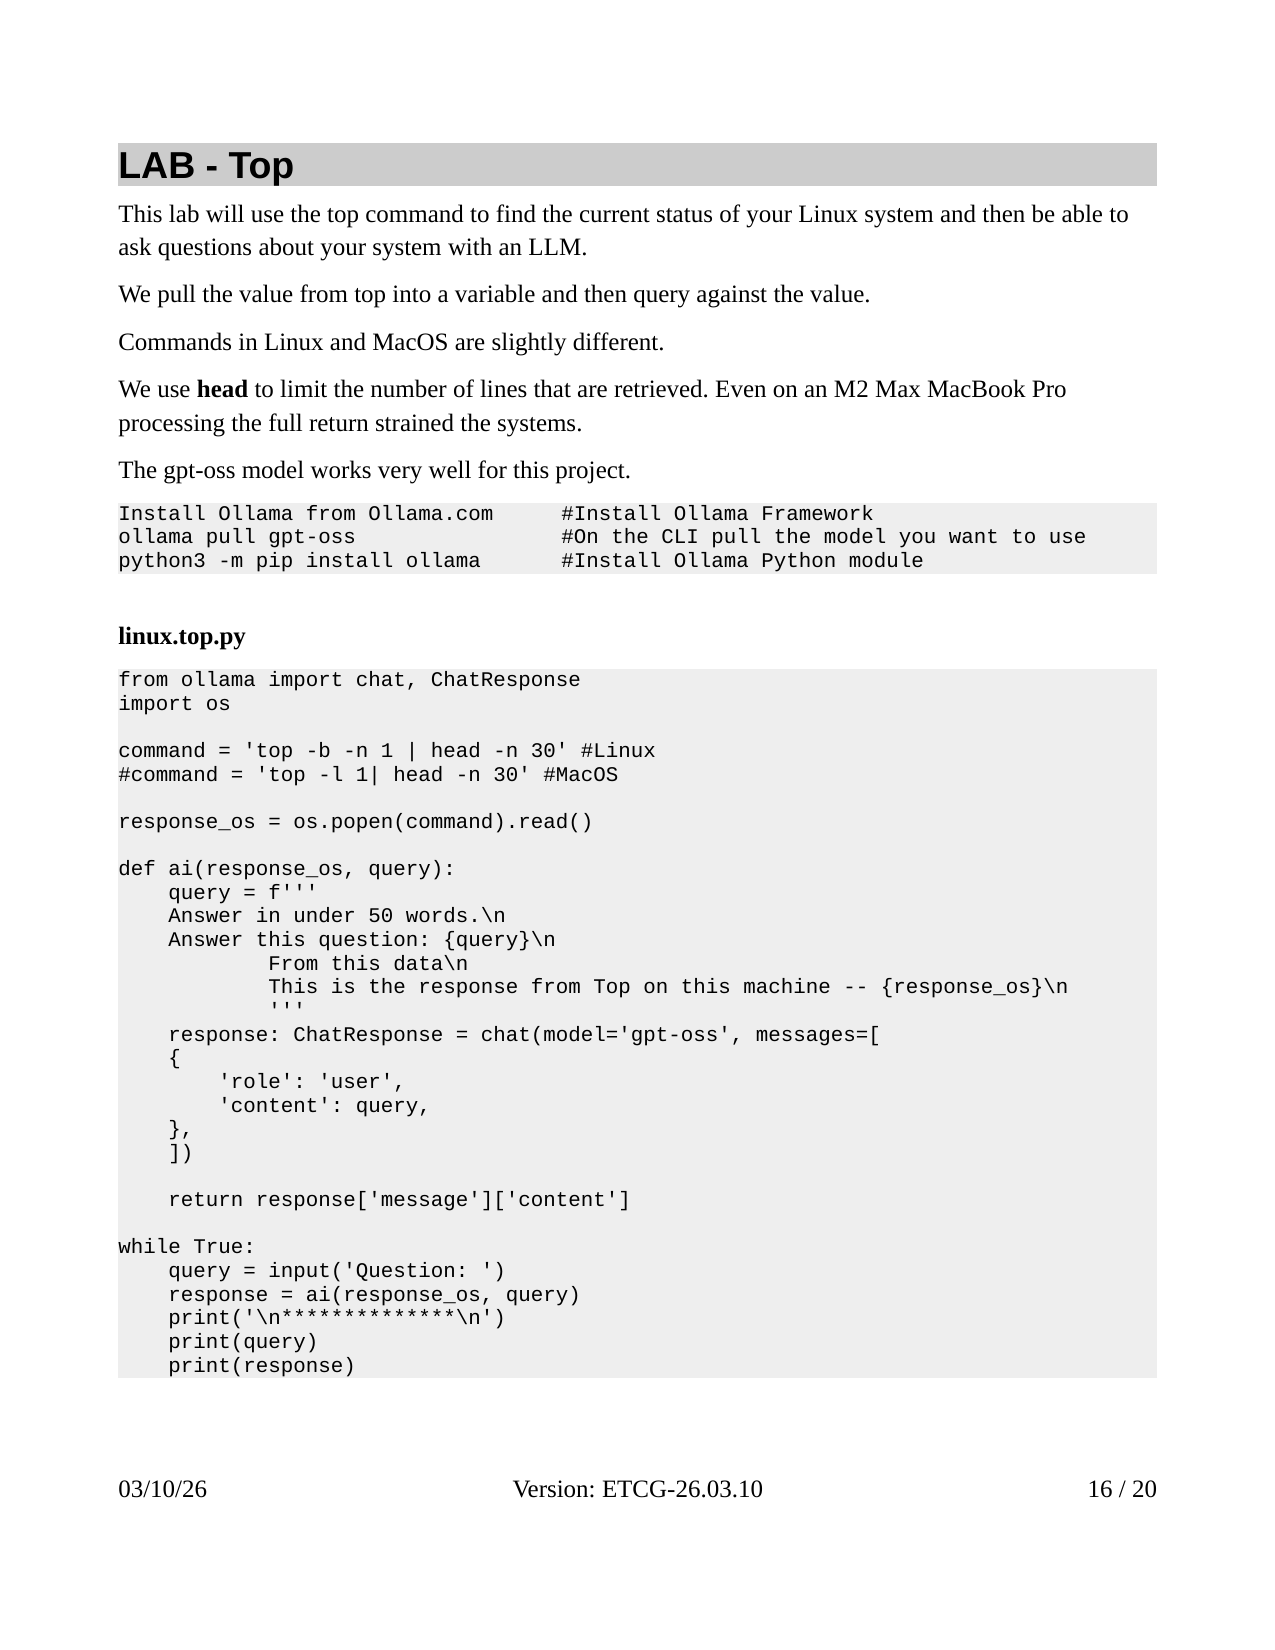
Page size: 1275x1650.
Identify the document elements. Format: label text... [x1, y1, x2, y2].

text ''' [118, 1000, 1157, 1024]
text We pull the value from top into a variable and then query against the value. [118, 279, 1157, 308]
text response: ChatResponse = chat(model='gpt-oss', messages=[ [118, 1024, 1157, 1047]
text 'role': 'user', [118, 1071, 1157, 1094]
text Install Ollama from Ollama.com #Install Ollama Framework [118, 503, 1157, 526]
text 'content': query, [118, 1094, 1157, 1118]
text Answer this question: {query}\n [118, 929, 1157, 953]
text Commands in Linux and MacOS are slightly different. [118, 327, 1157, 356]
text This lab will use the top command to find the current status of your Linux system and then be able to ask questions about your system with an LLM. [118, 199, 1157, 261]
text from ollama import chat, ChatResponse [118, 669, 1157, 693]
text response = ai(response_os, query) [118, 1284, 1157, 1307]
subtitle LAB - Top [118, 143, 1157, 186]
text { [118, 1047, 1157, 1071]
text command = 'top -b -n 1 | head -n 30' #Linux [118, 740, 1157, 763]
text python3 -m pip install ollama #Install Ollama Python module [118, 550, 1157, 574]
text From this data\n [118, 953, 1157, 976]
text This is the response from Top on this machine -- {response_os}\n [118, 976, 1157, 1000]
text return response['message']['content'] [118, 1189, 1157, 1213]
text print(query) [118, 1331, 1157, 1355]
text print('\n**************\n') [118, 1307, 1157, 1331]
text response_os = os.popen(command).read() [118, 811, 1157, 834]
text }, [118, 1118, 1157, 1142]
text print(response) [118, 1355, 1157, 1378]
text The gpt-oss model works very well for this project. [118, 455, 1157, 484]
text linux.top.py [118, 621, 1157, 650]
text ollama pull gpt-oss #On the CLI pull the model you want to use [118, 526, 1157, 550]
text We use head to limit the number of lines that are retrieved. Even on an M2 Max MacBook Pro processing the full return strained the systems. [118, 374, 1157, 436]
text #command = 'top -l 1| head -n 30' #MacOS [118, 763, 1157, 787]
text ]) [118, 1142, 1157, 1166]
text Answer in under 50 words.\n [118, 905, 1157, 929]
text while True: [118, 1236, 1157, 1260]
text import os [118, 693, 1157, 716]
text query = f''' [118, 882, 1157, 905]
text query = input('Question: ') [118, 1260, 1157, 1284]
text def ai(response_os, query): [118, 858, 1157, 882]
